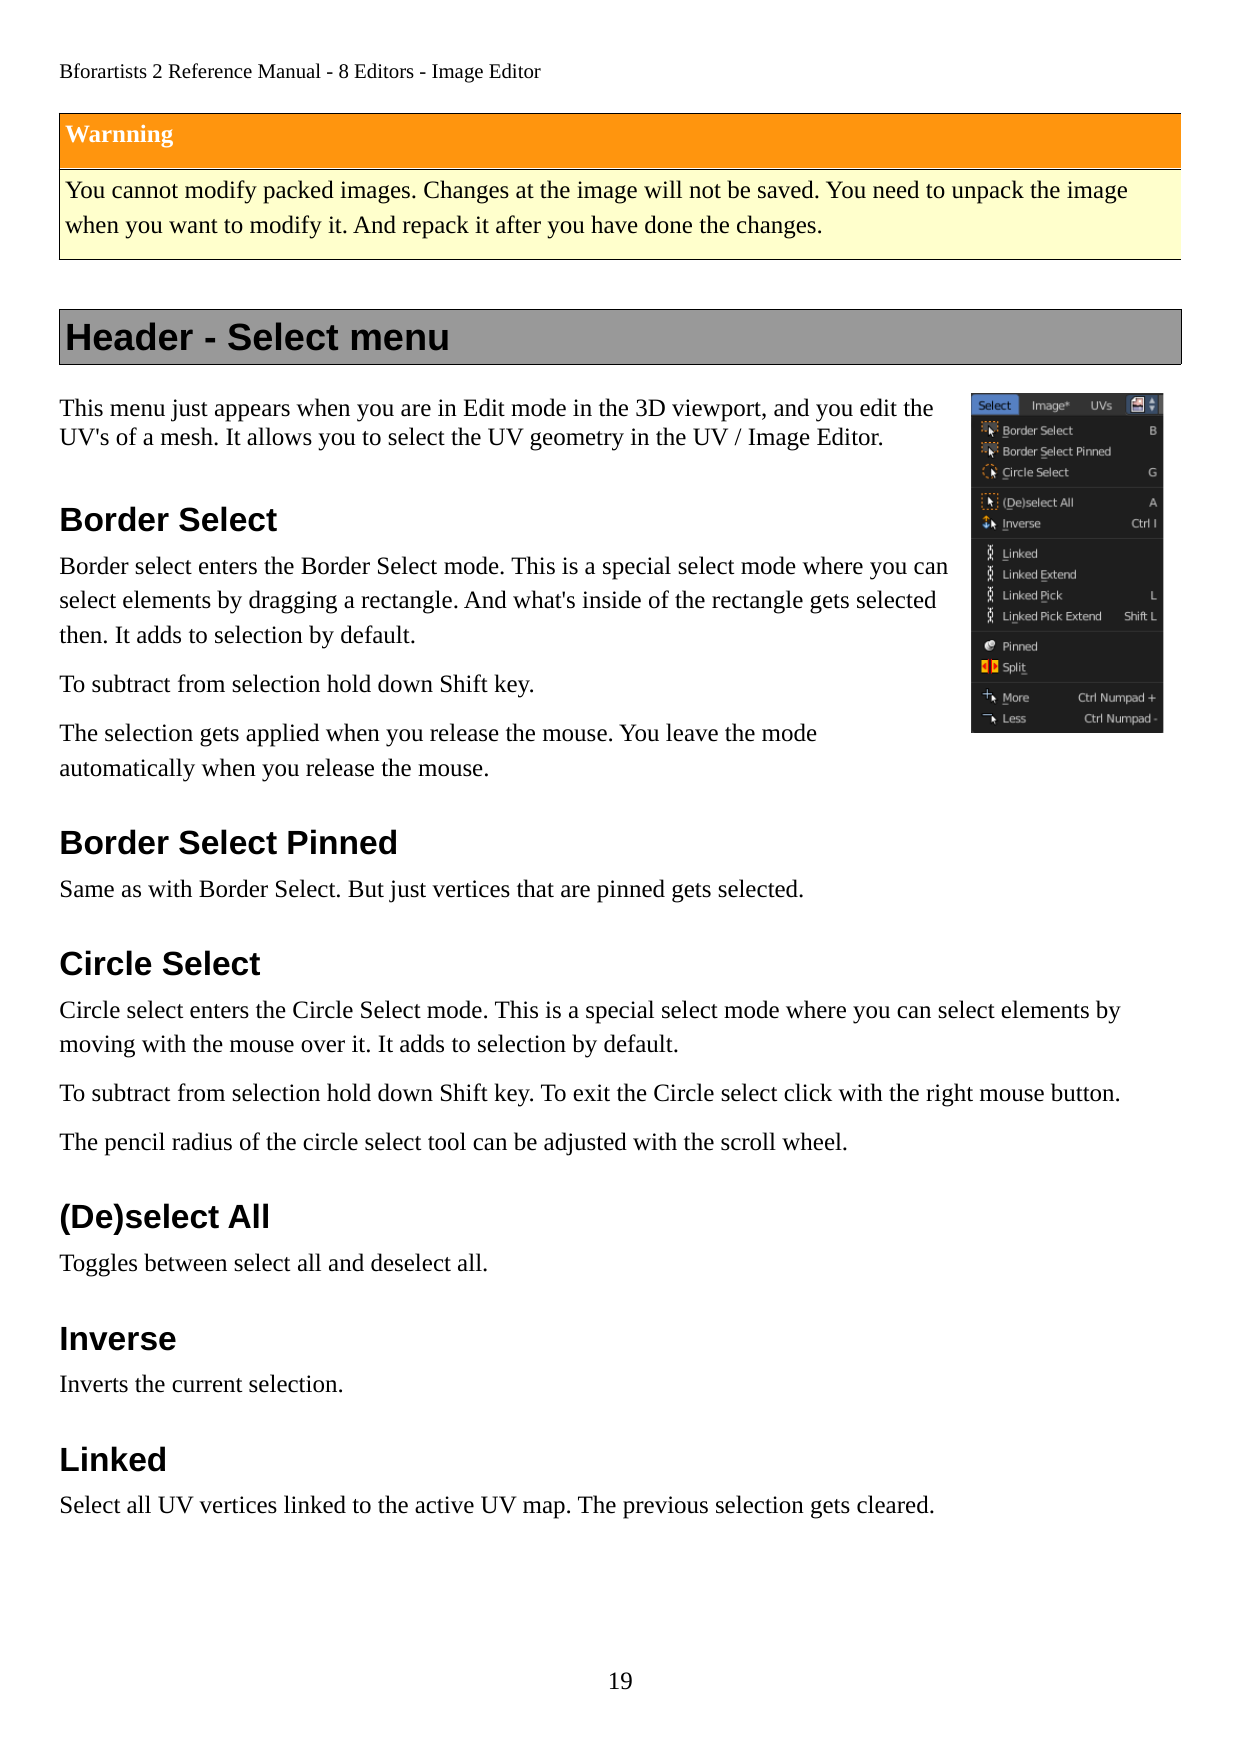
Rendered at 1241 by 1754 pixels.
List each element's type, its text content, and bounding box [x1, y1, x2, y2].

subtitle (De)select All [59, 1197, 1181, 1236]
subtitle Border Select Pinned [59, 823, 1181, 861]
subtitle Border Select [59, 500, 971, 539]
picture [971, 393, 1164, 733]
text This menu just appears when you are in Edit mode in the 3D viewport, and you edit the UV's of a mesh. It allows you to select the UV geometry in the UV / Image Editor. [59, 393, 971, 450]
text Border select enters the Border Select mode. This is a special select mode where you can select elements by dragging a rectangle. And what's inside of the rectangle gets selected then. It adds to selection by default. [59, 551, 971, 649]
subtitle Circle Select [59, 944, 1181, 982]
table_header Header - Select menu [60, 310, 1181, 364]
table_cell You cannot modify packed images. Changes at the image will not be saved. You need to unpack the image when you want to modify it. And repack it after you have done the changes. [60, 170, 1181, 259]
text Toggles between select all and deselect all. [59, 1248, 1181, 1277]
text Inverts the current selection. [59, 1369, 1181, 1398]
text The selection gets applied when you release the mouse. You leave the mode automatically when you release the mouse. [59, 718, 1181, 781]
text To subtract from selection hold down Shift key. To exit the Circle select click with the right mouse button. [59, 1078, 1181, 1107]
subtitle Linked [59, 1439, 1181, 1478]
subtitle [1164, 500, 1181, 539]
text The pencil radius of the circle select tool can be adjusted with the scroll wheel. [59, 1127, 1181, 1156]
table_header Warnning [60, 114, 1181, 168]
text Circle select enters the Circle Select mode. This is a special select mode where you can select elements by moving with the mouse over it. It adds to selection by default. [59, 995, 1181, 1058]
text Same as with Border Select. But just vertices that are pinned gets selected. [59, 874, 1181, 902]
subtitle Inverse [59, 1318, 1181, 1357]
text To subtract from selection hold down Shift key. [59, 669, 971, 698]
text Select all UV vertices linked to the active UV map. The previous selection gets cleared. [59, 1491, 1181, 1519]
